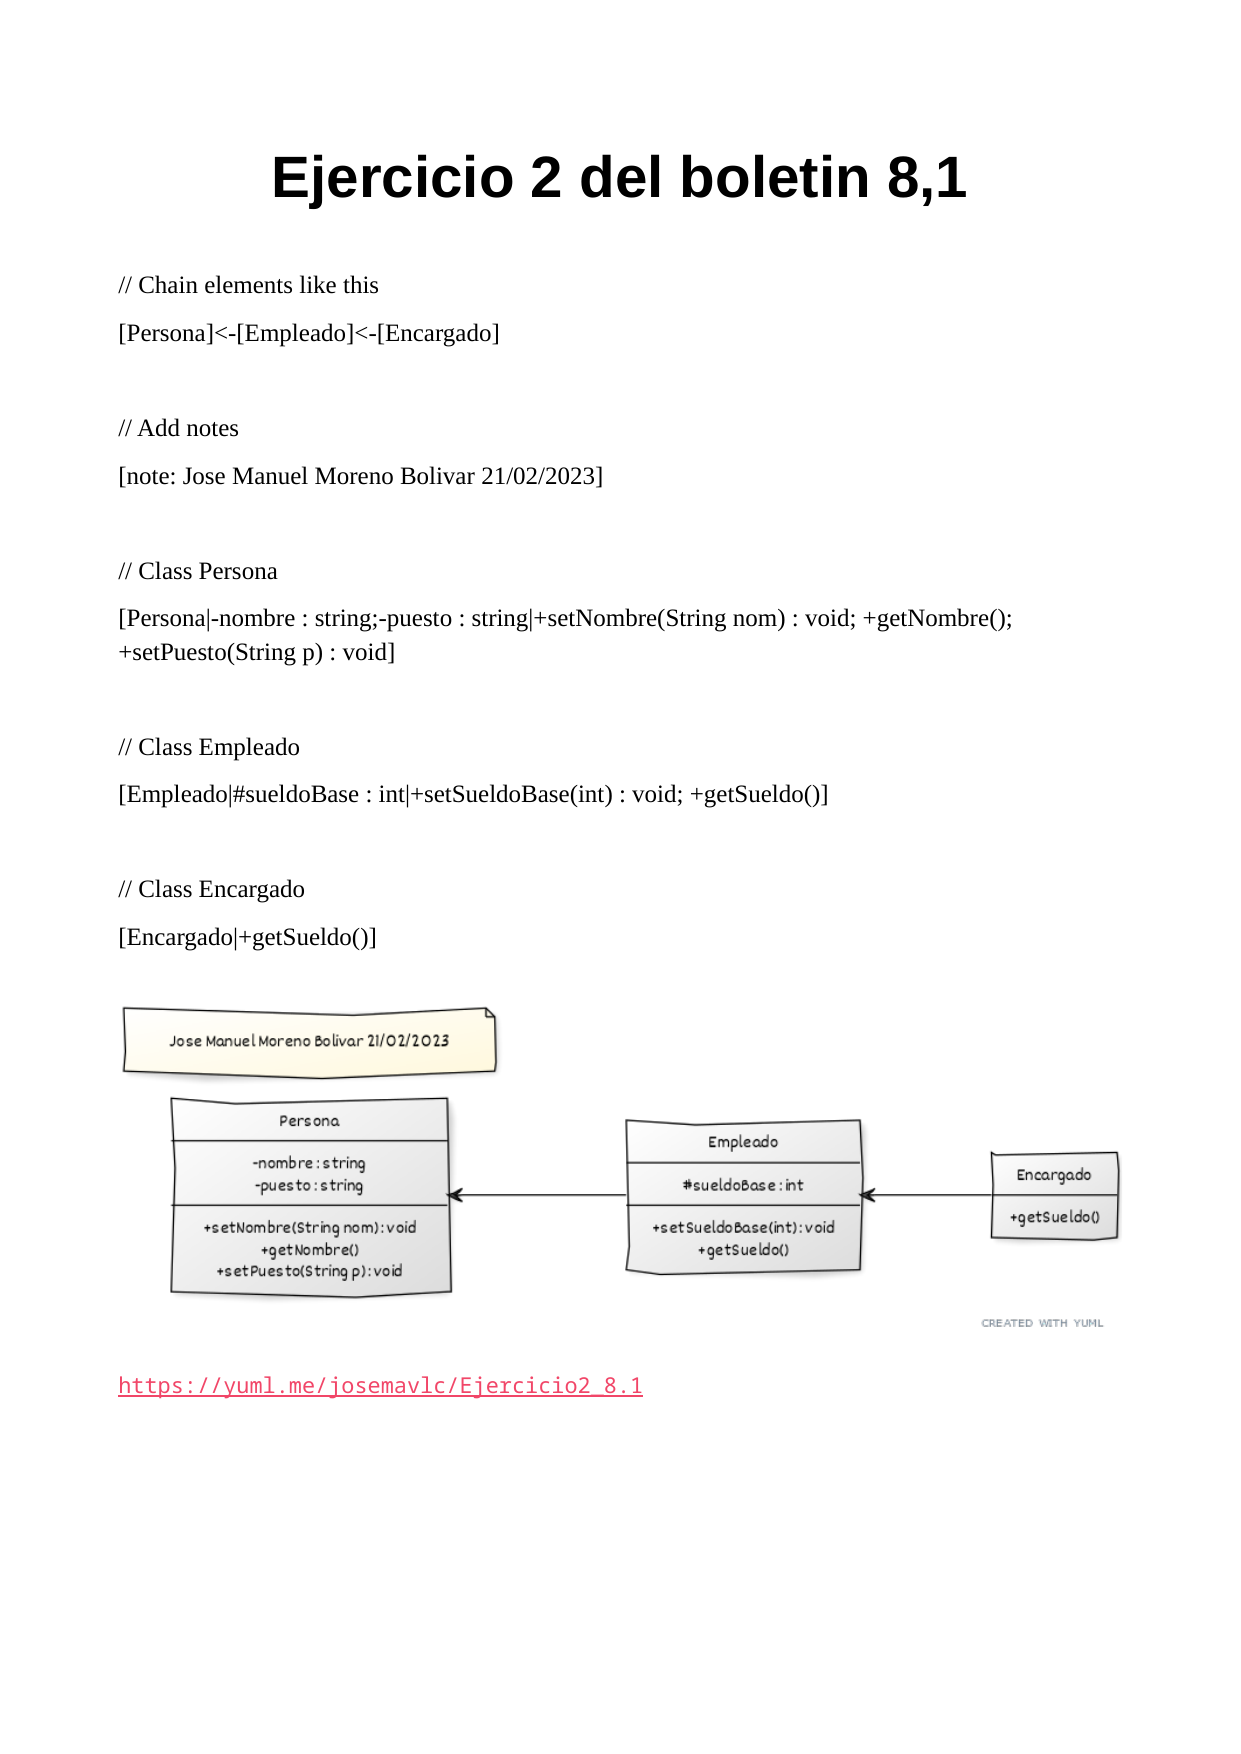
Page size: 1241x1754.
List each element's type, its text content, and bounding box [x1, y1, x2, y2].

picture [118, 1003, 1123, 1342]
text https://yuml.me/josemavlc/Ejercicio2_8.1 [118, 1370, 1122, 1433]
text // Class Encargado [118, 874, 1122, 903]
text [note: Jose Manuel Moreno Bolivar 21/02/2023] [118, 461, 1122, 489]
text [Empleado|#sueldoBase : int|+setSueldoBase(int) : void; +getSueldo()] [118, 779, 1122, 808]
text // Class Empleado [118, 732, 1122, 761]
text [Encargado|+getSueldo()] [118, 922, 1122, 951]
text // Add notes [118, 413, 1122, 442]
title Ejercicio 2 del boletin 8,1 [118, 143, 1122, 210]
text // Class Persona [118, 556, 1122, 585]
text [Persona]<-[Empleado]<-[Encargado] [118, 318, 1122, 347]
text [Persona|-nombre : string;-puesto : string|+setNombre(String nom) : void; +getNombre(); +setPuesto(String p) : void] [118, 603, 1122, 665]
text // Chain elements like this [118, 270, 1122, 299]
